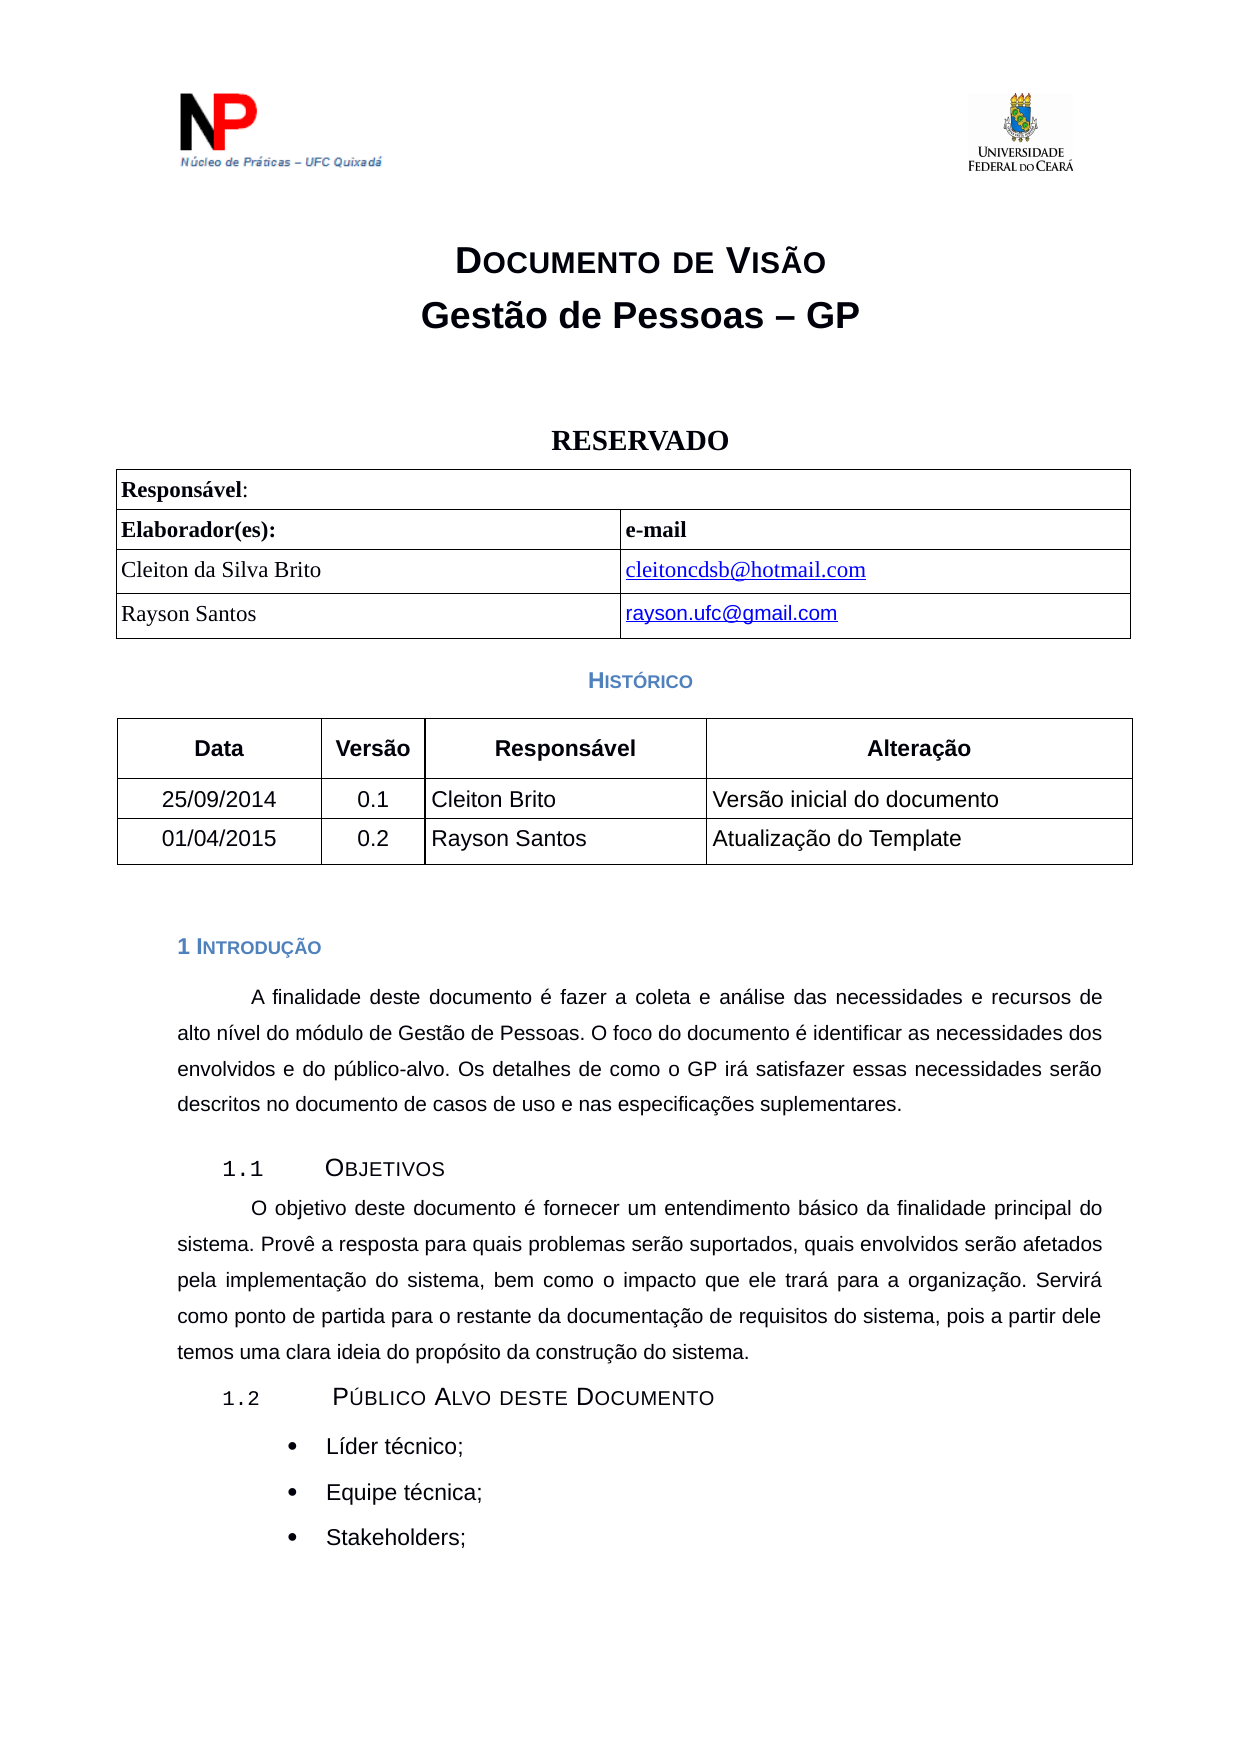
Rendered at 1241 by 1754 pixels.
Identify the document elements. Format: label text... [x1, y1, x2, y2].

table_header Responsável: [117, 470, 1130, 509]
table_cell Rayson Santos [117, 594, 620, 637]
table_cell Atualização do Template [707, 819, 1132, 864]
list Equipe técnica; [288, 1478, 1104, 1505]
subtitle Objetivos [222, 1153, 1104, 1183]
table_header Versão [322, 719, 424, 778]
list Líder técnico; [288, 1433, 1104, 1459]
table_cell Rayson Santos [426, 819, 706, 864]
table_cell cleitoncdsb@hotmail.com [621, 550, 1130, 593]
list Público Alvo deste Documento [222, 1382, 1104, 1412]
table_header Data [118, 719, 321, 778]
table_cell 01/04/2015 [118, 819, 321, 864]
subtitle Histórico [177, 667, 1104, 693]
table_cell Elaborador(es): [117, 510, 620, 549]
picture [177, 90, 385, 170]
table_header Alteração [707, 719, 1132, 778]
table_cell Cleiton da Silva Brito [117, 550, 620, 593]
table_cell 25/09/2014 [118, 779, 321, 818]
table_cell 0.2 [322, 819, 424, 864]
subtitle 1 Introdução [177, 933, 1104, 959]
list Stakeholders; [288, 1524, 1104, 1551]
text A finalidade deste documento é fazer a coleta e análise das necessidades e recursos de alto nível do módulo de Gestão de Pessoas. O foco do documento é identificar as necessidades dos envolvidos e do público-alvo. Os detalhes de como o GP irá satisfazer essas necessidades serão descritos no documento de casos de uso e nas especificações suplementares. [177, 984, 1104, 1116]
table_cell 0.1 [322, 779, 424, 818]
table_header Responsável [426, 719, 706, 778]
table_cell Versão inicial do documento [707, 779, 1132, 818]
table_cell e-mail [621, 510, 1130, 549]
picture [968, 93, 1074, 171]
table_cell rayson.ufc@gmail.com [621, 594, 1130, 637]
text O objetivo deste documento é fornecer um entendimento básico da finalidade principal do sistema. Provê a resposta para quais problemas serão suportados, quais envolvidos serão afetados pela implementação do sistema, bem como o impacto que ele trará para a organização. Servirá como ponto de partida para o restante da documentação de requisitos do sistema, pois a partir dele temos uma clara ideia do propósito da construção do sistema. [177, 1196, 1104, 1364]
text Documento de Visão [177, 238, 1104, 281]
table_cell Cleiton Brito [426, 779, 706, 818]
text Gestão de Pessoas – GP RESERVADO [177, 294, 1104, 457]
